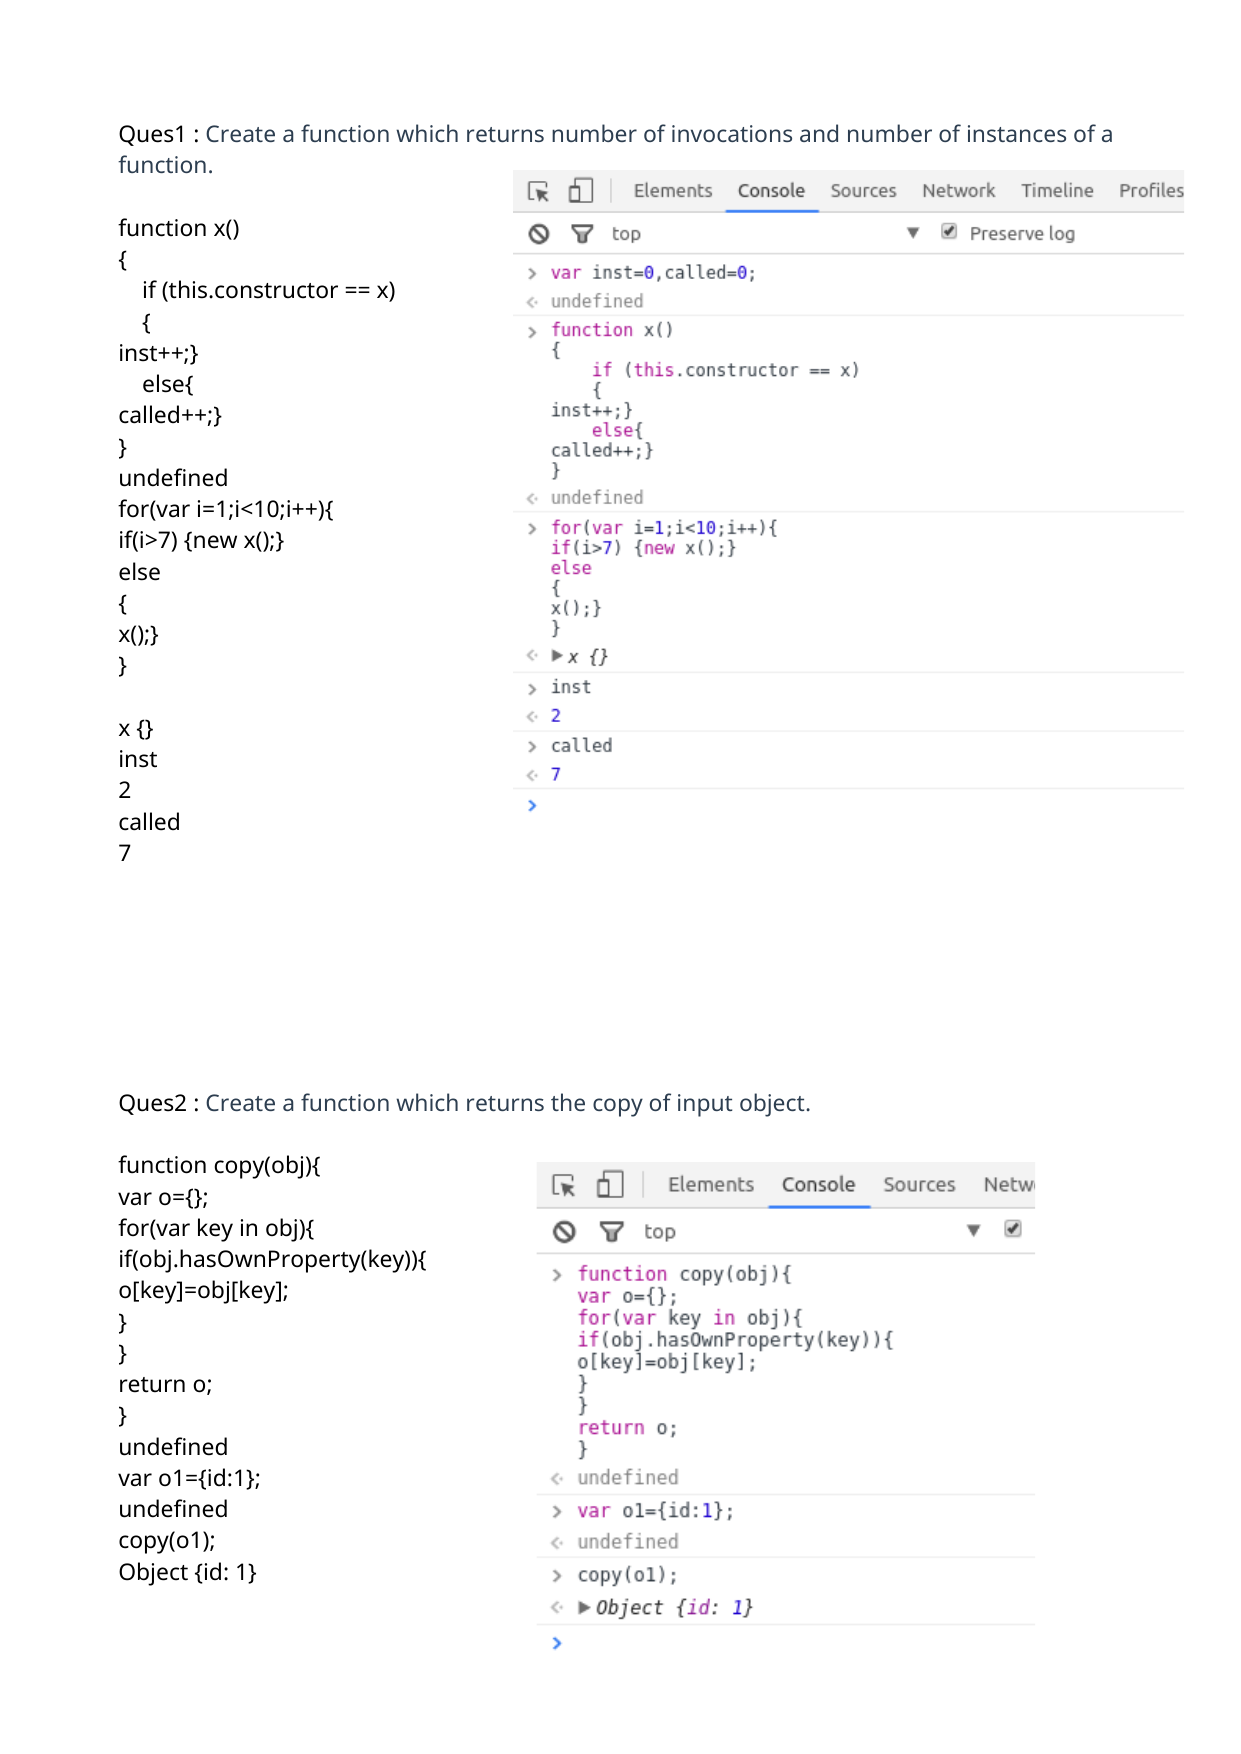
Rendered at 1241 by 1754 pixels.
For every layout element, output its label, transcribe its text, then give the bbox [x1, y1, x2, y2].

text 7 [118, 837, 1122, 868]
text function x() [118, 212, 513, 243]
text undefined [118, 1493, 536, 1524]
text if(i>7) {new x();} [118, 524, 513, 556]
text Ques2 : Create a function which returns the copy of input object. [118, 1087, 1122, 1118]
picture [513, 170, 1185, 841]
text Ques1 : Create a function which returns number of invocations and number of instances of a function. [118, 118, 1122, 181]
text else{ [118, 368, 513, 399]
text called [118, 806, 513, 837]
text undefined [118, 1431, 536, 1462]
text { [118, 306, 513, 337]
text { [118, 587, 513, 618]
text Object {id: 1} [118, 1556, 536, 1587]
text if(obj.hasOwnProperty(key)){ [118, 1243, 536, 1274]
text else [118, 556, 513, 587]
text [1035, 1306, 1122, 1337]
text [1035, 1212, 1122, 1243]
text 2 [118, 774, 513, 806]
text } [118, 1399, 536, 1431]
text o[key]=obj[key]; [118, 1274, 536, 1306]
text called++;} [118, 399, 513, 431]
text for(var key in obj){ [118, 1212, 536, 1243]
text } [118, 1306, 536, 1337]
text [1035, 1556, 1122, 1587]
text copy(o1); [118, 1524, 536, 1556]
text } [118, 1337, 536, 1368]
text var o1={id:1}; [118, 1462, 536, 1493]
text [1035, 1274, 1122, 1306]
text return o; [118, 1368, 536, 1399]
text [1035, 1399, 1122, 1431]
text [1035, 1243, 1122, 1274]
text { [118, 243, 513, 274]
text inst [118, 743, 513, 774]
text [1035, 1493, 1122, 1524]
picture [536, 1162, 1035, 1660]
text } [118, 431, 513, 462]
text [1035, 1524, 1122, 1556]
text [1035, 1431, 1122, 1462]
text inst++;} [118, 337, 513, 368]
text undefined [118, 462, 513, 493]
text x {} [118, 712, 513, 743]
text } [118, 649, 513, 681]
text var o={}; [118, 1181, 536, 1212]
text [1035, 1181, 1122, 1212]
text x();} [118, 618, 513, 649]
text [1035, 1368, 1122, 1399]
text for(var i=1;i<10;i++){ [118, 493, 513, 524]
text [1035, 1337, 1122, 1368]
text if (this.constructor == x) [118, 274, 513, 306]
text [1035, 1462, 1122, 1493]
text function copy(obj){ [118, 1149, 1122, 1181]
